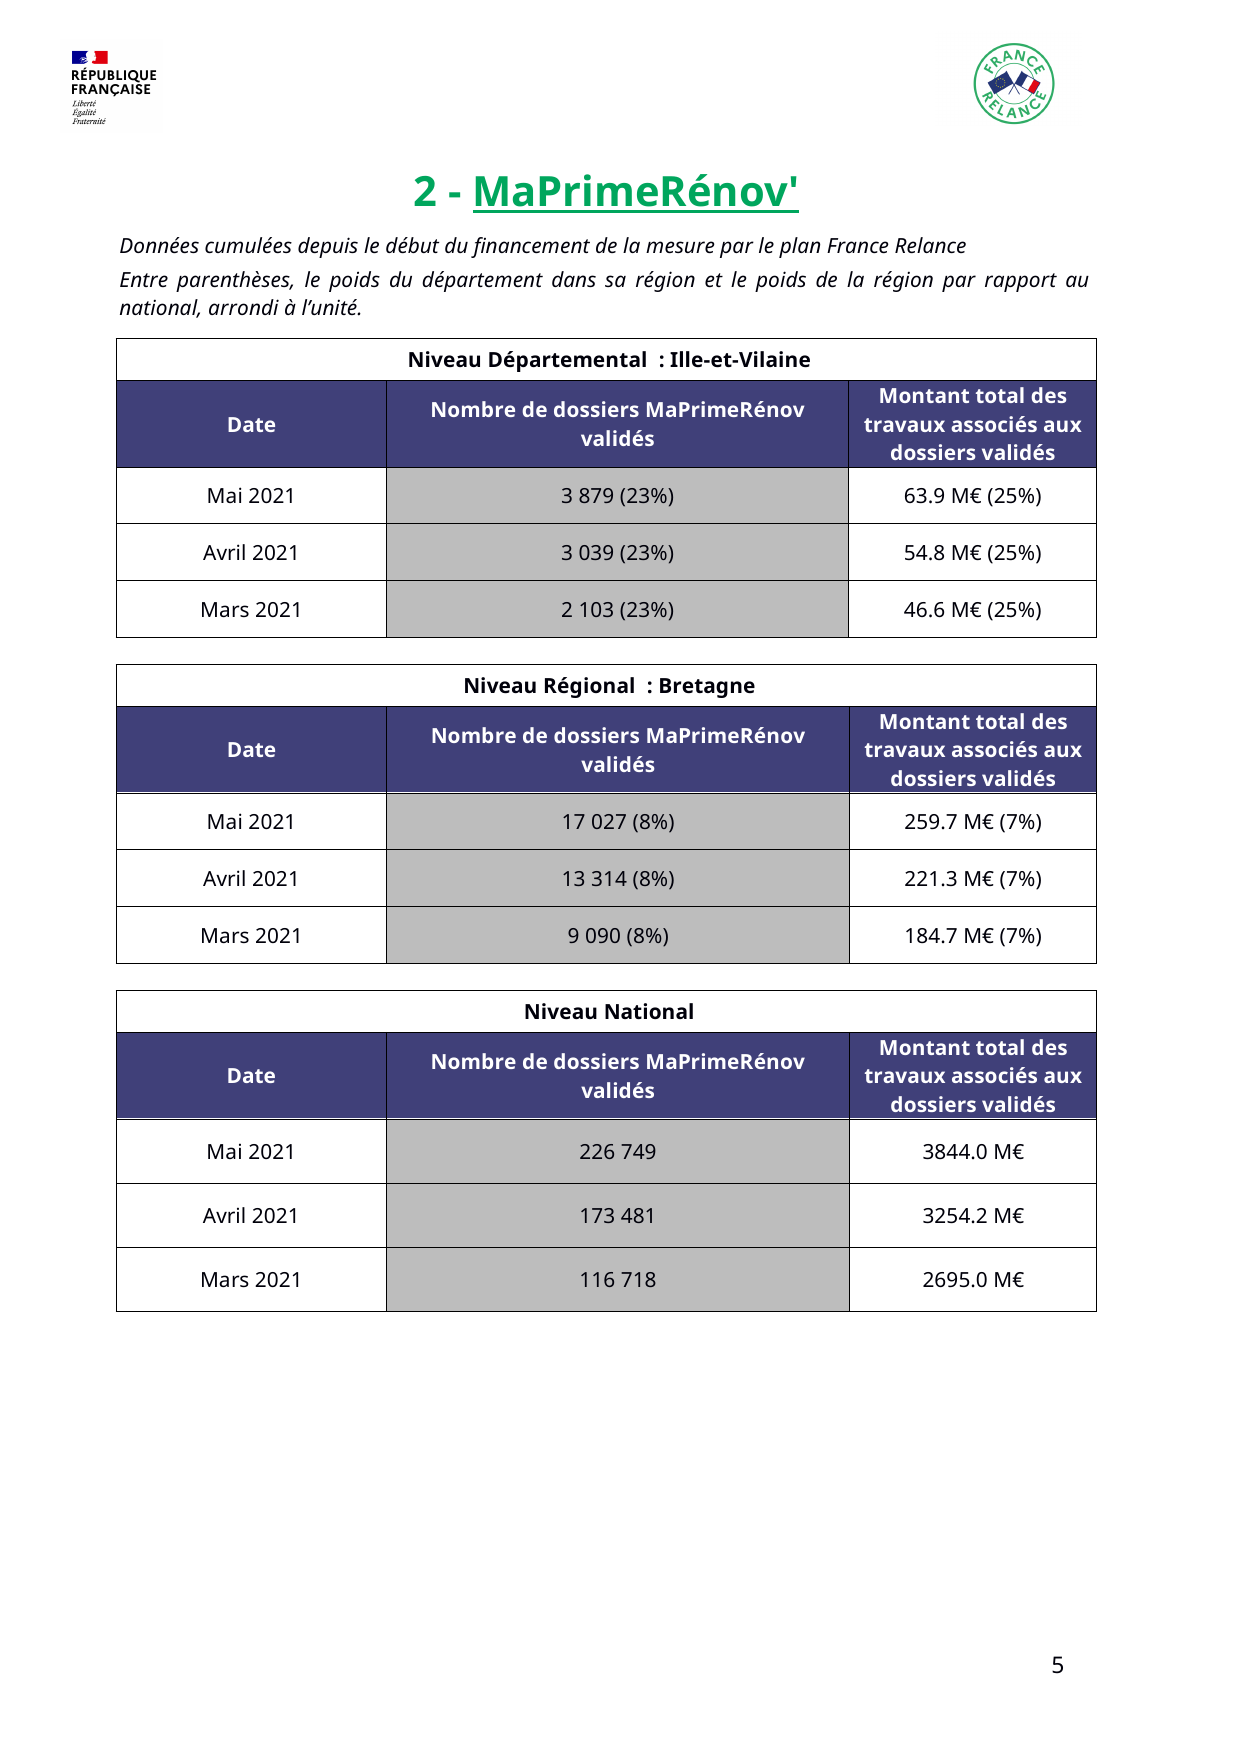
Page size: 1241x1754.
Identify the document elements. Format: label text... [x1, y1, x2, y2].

table_cell Montant total des travaux associés aux dossiers validés [849, 381, 1096, 467]
picture [935, 31, 1093, 126]
table_cell Avril 2021 [117, 1184, 386, 1247]
table_cell 2 103 (23%) [387, 581, 848, 637]
table_cell Mai 2021 [117, 468, 386, 523]
subtitle 2 - MaPrimeRénov' [119, 162, 1094, 219]
table_cell 184.7 M€ (7%) [850, 907, 1096, 963]
text Données cumulées depuis le début du financement de la mesure par le plan France Relance [119, 231, 1094, 260]
table_cell Avril 2021 [117, 850, 386, 906]
table_cell Mai 2021 [117, 1120, 386, 1183]
table_cell 226 749 [387, 1120, 849, 1183]
table_cell Nombre de dossiers MaPrimeRénov validés [387, 707, 849, 792]
table_cell 259.7 M€ (7%) [850, 794, 1096, 849]
table_cell Date [117, 707, 386, 792]
table_cell 221.3 M€ (7%) [850, 850, 1096, 906]
table_cell 17 027 (8%) [387, 794, 849, 849]
table_cell 9 090 (8%) [387, 907, 849, 963]
table_cell Avril 2021 [117, 524, 386, 580]
table_cell 46.6 M€ (25%) [849, 581, 1096, 637]
picture [60, 39, 169, 137]
table_cell Mai 2021 [117, 794, 386, 849]
table_cell 63.9 M€ (25%) [849, 468, 1096, 523]
table_cell Date [117, 1033, 386, 1118]
table_cell Nombre de dossiers MaPrimeRénov validés [387, 1033, 849, 1118]
table_cell 173 481 [387, 1184, 849, 1247]
table_cell Mars 2021 [117, 1248, 386, 1311]
table_cell 3 879 (23%) [387, 468, 848, 523]
text Entre parenthèses, le poids du département dans sa région et le poids de la région par rapport au national, arrondi à l’unité. [119, 264, 1094, 322]
table_cell Mars 2021 [117, 907, 386, 963]
table_cell Montant total des travaux associés aux dossiers validés [850, 1033, 1096, 1118]
table_cell Montant total des travaux associés aux dossiers validés [850, 707, 1096, 792]
table_cell 3254.2 M€ [850, 1184, 1096, 1247]
table_cell 3844.0 M€ [850, 1120, 1096, 1183]
table_cell 13 314 (8%) [387, 850, 849, 906]
table_cell 54.8 M€ (25%) [849, 524, 1096, 580]
table_cell Nombre de dossiers MaPrimeRénov validés [387, 381, 848, 467]
table_header Niveau Départemental : Ille-et-Vilaine [117, 339, 1096, 380]
table_cell Date [117, 381, 386, 467]
table_cell 116 718 [387, 1248, 849, 1311]
table_cell 2695.0 M€ [850, 1248, 1096, 1311]
table_cell 3 039 (23%) [387, 524, 848, 580]
table_header Niveau Régional : Bretagne [117, 665, 1096, 706]
table_header Niveau National [117, 991, 1096, 1032]
table_cell Mars 2021 [117, 581, 386, 637]
